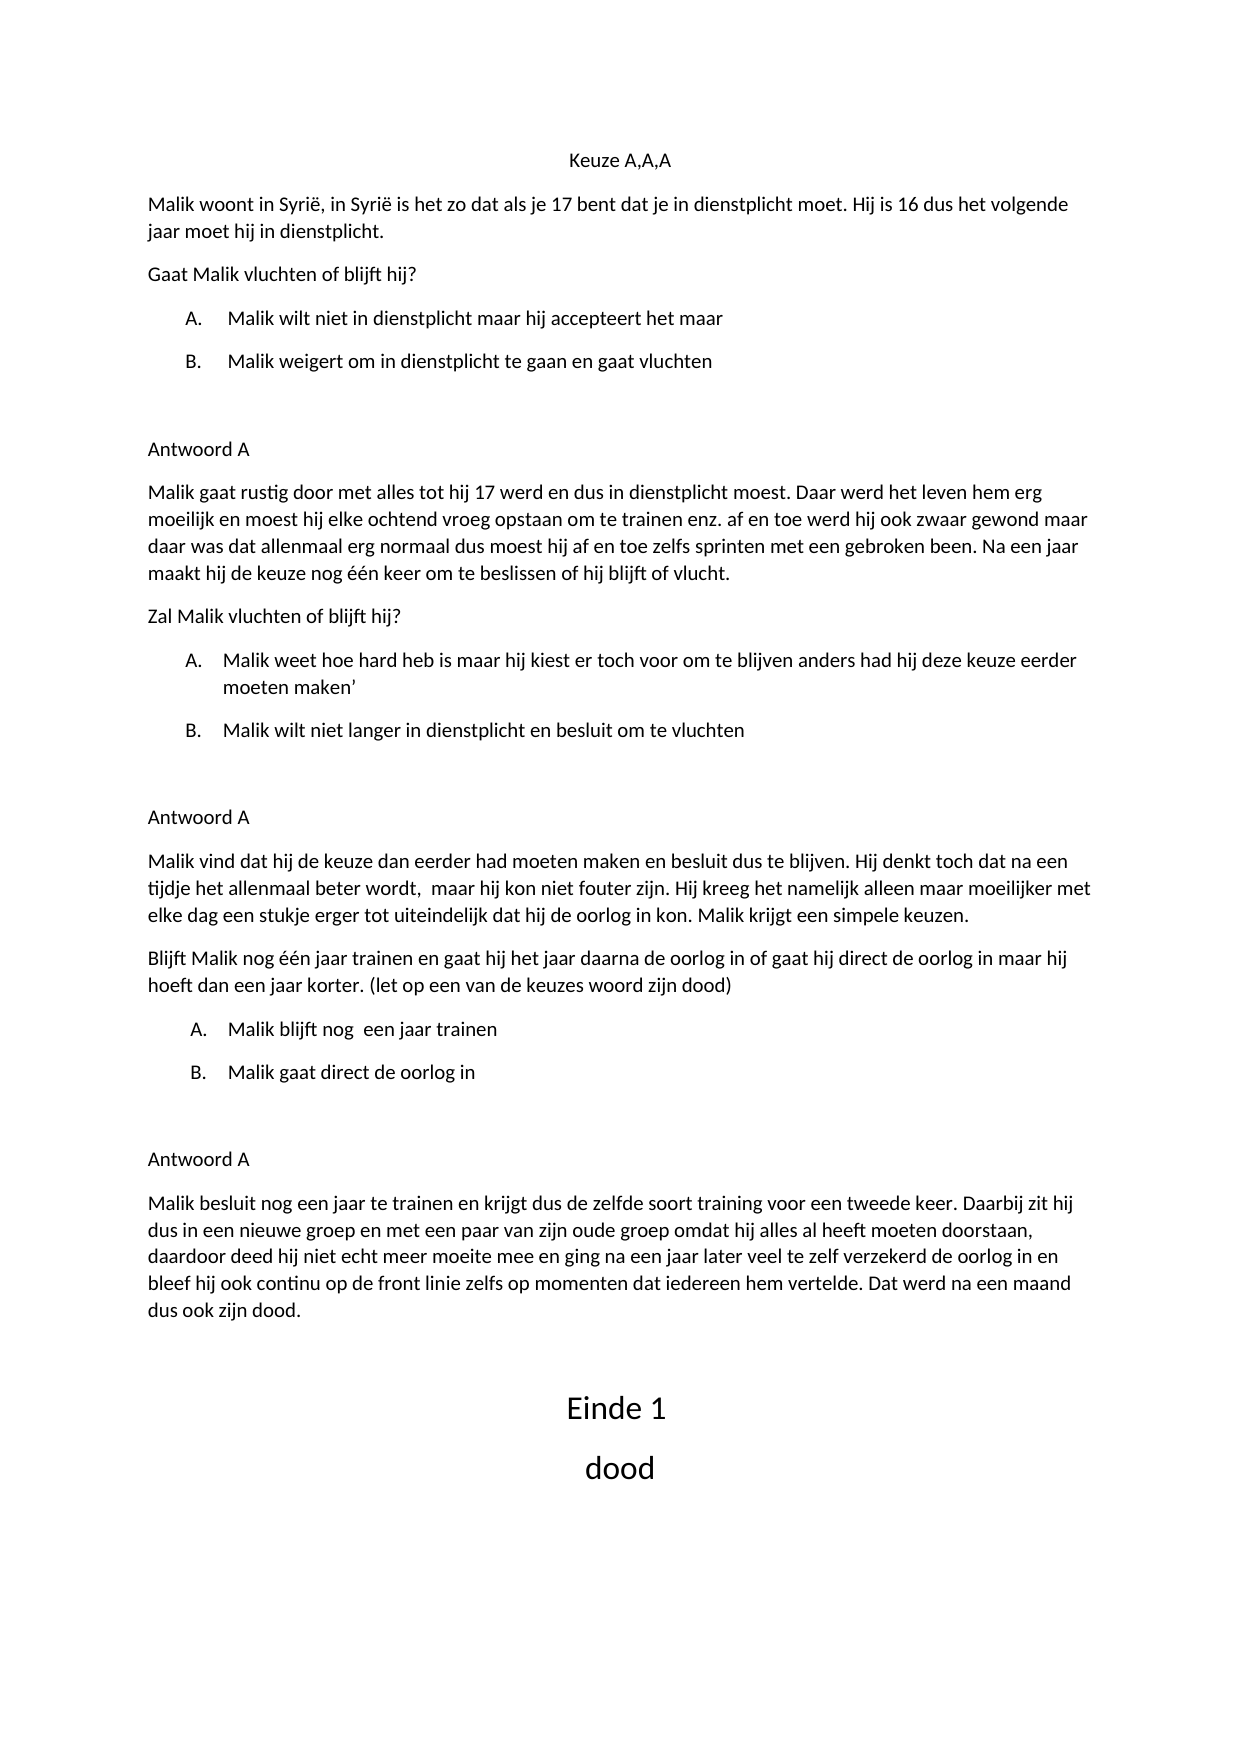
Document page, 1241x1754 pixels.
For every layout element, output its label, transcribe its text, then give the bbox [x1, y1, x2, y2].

text Antwoord A [148, 804, 1093, 830]
text Malik gaat rustig door met alles tot hij 17 werd en dus in dienstplicht moest. Daar werd het leven hem erg moeilijk en moest hij elke ochtend vroeg opstaan om te trainen enz. af en toe werd hij ook zwaar gewond maar daar was dat allenmaal erg normaal dus moest hij af en toe zelfs sprinten met een gebroken been. Na een jaar maakt hij de keuze nog één keer om te beslissen of hij blijft of vlucht. [148, 479, 1093, 585]
text dood [148, 1447, 1093, 1488]
list Malik wilt niet langer in dienstplicht en besluit om te vluchten [185, 717, 1093, 743]
text Antwoord A [148, 436, 1093, 461]
list Malik weet hoe hard heb is maar hij kiest er toch voor om te blijven anders had hij deze keuze eerder moeten maken’ [185, 647, 1093, 699]
text Malik vind dat hij de keuze dan eerder had moeten maken en besluit dus te blijven. Hij denkt toch dat na een tijdje het allenmaal beter wordt, maar hij kon niet fouter zijn. Hij kreeg het namelijk alleen maar moeilijker met elke dag een stukje erger tot uiteindelijk dat hij de oorlog in kon. Malik krijgt een simpele keuzen. [148, 848, 1093, 927]
text Malik woont in Syrië, in Syrië is het zo dat als je 17 bent dat je in dienstplicht moet. Hij is 16 dus het volgende jaar moet hij in dienstplicht. [148, 191, 1093, 243]
list Malik weigert om in dienstplicht te gaan en gaat vluchten [185, 349, 1093, 374]
text Keuze A,A,A [148, 148, 1093, 173]
text Antwoord A [148, 1146, 1093, 1172]
text Malik besluit nog een jaar te trainen en krijgt dus de zelfde soort training voor een tweede keer. Daarbij zit hij dus in een nieuwe groep en met een paar van zijn oude groep omdat hij alles al heeft moeten doorstaan, daardoor deed hij niet echt meer moeite mee en ging na een jaar later veel te zelf verzekerd de oorlog in en bleef hij ook continu op de front linie zelfs op momenten dat iedereen hem vertelde. Dat werd na een maand dus ook zijn dood. [148, 1190, 1093, 1323]
list Malik blijft nog een jaar trainen [190, 1016, 1093, 1041]
text Gaat Malik vluchten of blijft hij? [148, 262, 1093, 287]
text Zal Malik vluchten of blijft hij? [148, 603, 1093, 629]
list Malik gaat direct de oorlog in [190, 1059, 1093, 1085]
list Malik wilt niet in dienstplicht maar hij accepteert het maar [185, 305, 1093, 331]
text Einde 1 [148, 1387, 1093, 1428]
text Blijft Malik nog één jaar trainen en gaat hij het jaar daarna de oorlog in of gaat hij direct de oorlog in maar hij hoeft dan een jaar korter. (let op een van de keuzes woord zijn dood) [148, 945, 1093, 998]
